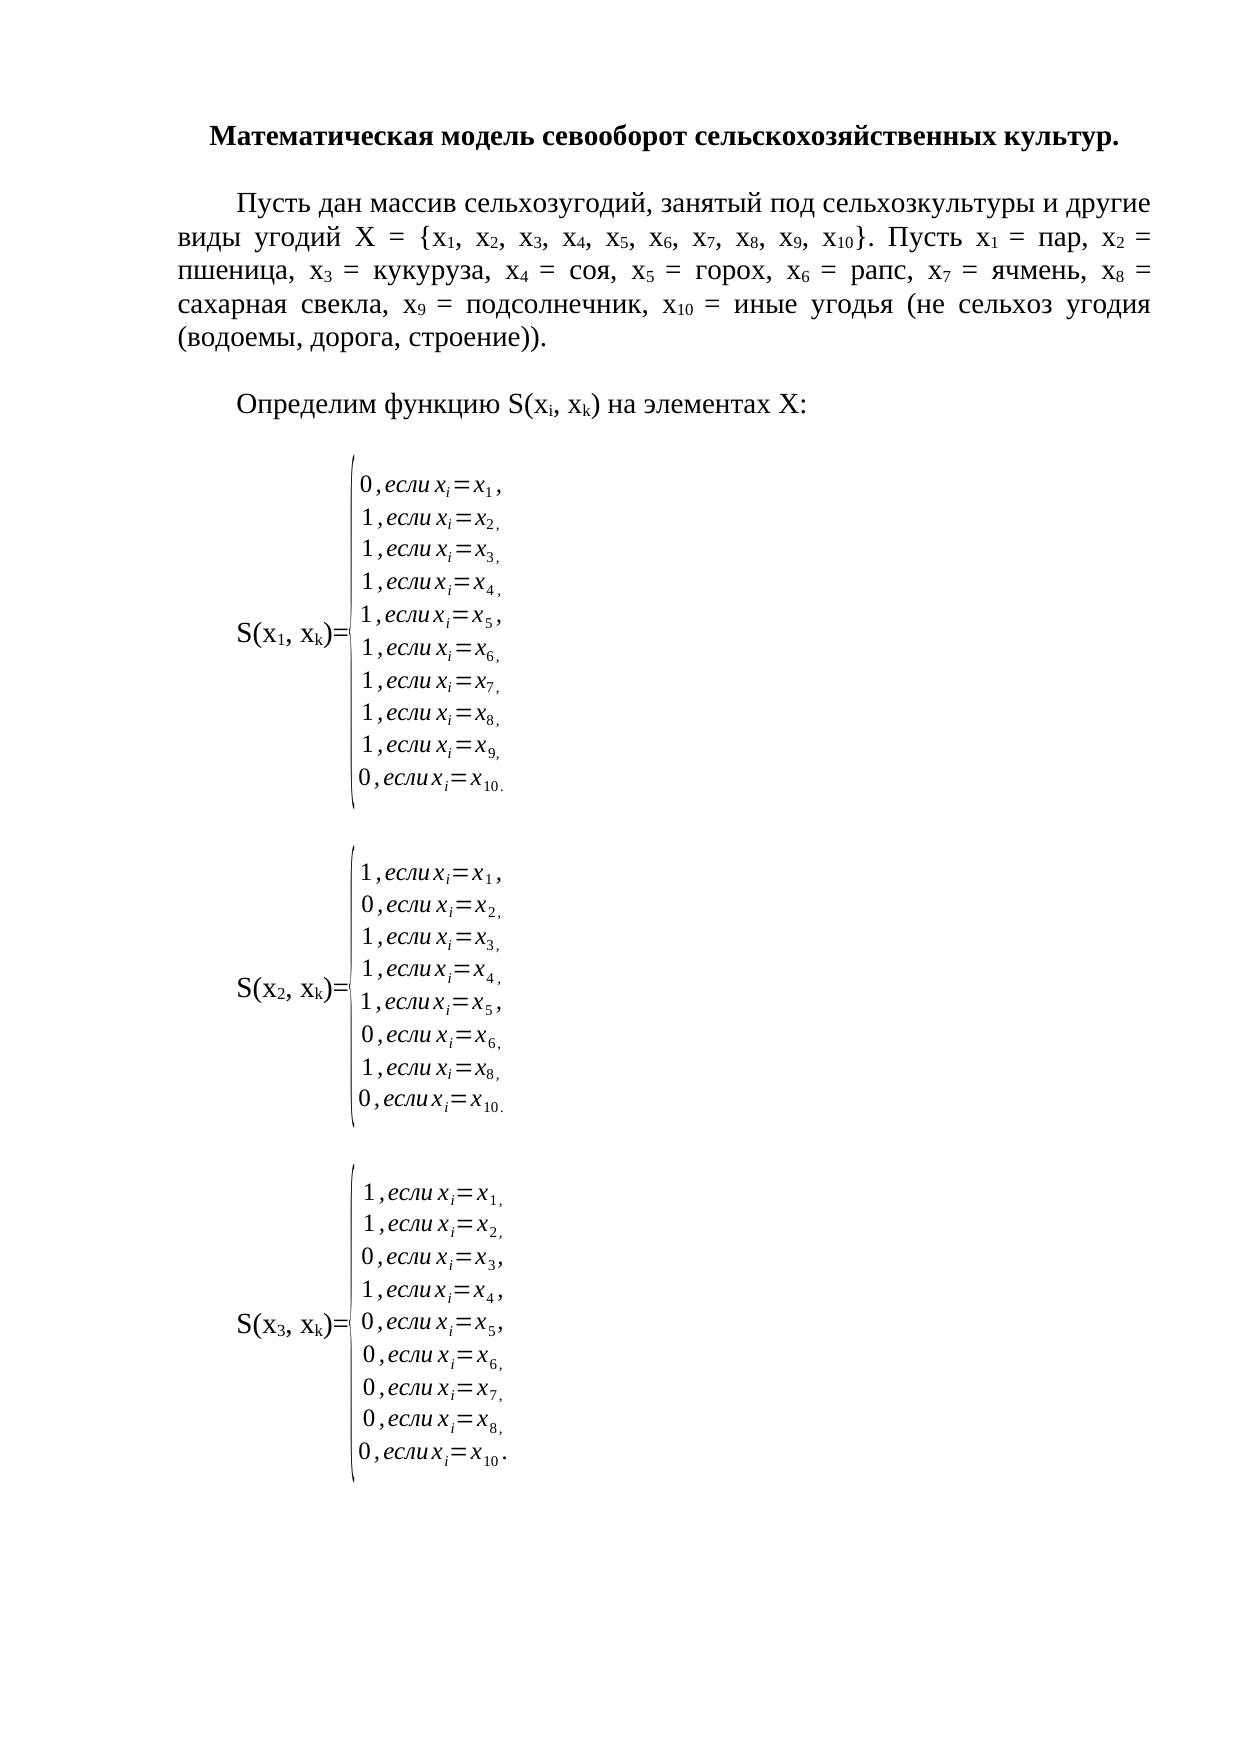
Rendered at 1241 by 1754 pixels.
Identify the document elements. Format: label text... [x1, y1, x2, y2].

text Определим функцию S(xi, xk) на элементах X: [177, 386, 1152, 420]
text S(x3, xk)= [177, 1163, 1152, 1484]
text Математическая модель севооборот сельскохозяйственных культур. [177, 118, 1152, 152]
text Пусть дан массив сельхозугодий, занятый под сельхозкультуры и другие виды угодий X = {x1, x2, x3, x4, x5, x6, x7, x8, x9, x10}. Пусть x1 = пар, x2 = пшеница, x3 = кукуруза, x4 = соя, x5 = горох, x6 = рапс, x7 = ячмень, x8 = сахарная свекла, x9 = подсолнечник, x10 = иные угодья (не сельхоз угодия (водоемы, дорога, строение)). [177, 185, 1152, 353]
text S(x2, xk)= [177, 844, 1152, 1129]
text S(x1, xk)= [177, 453, 1152, 811]
